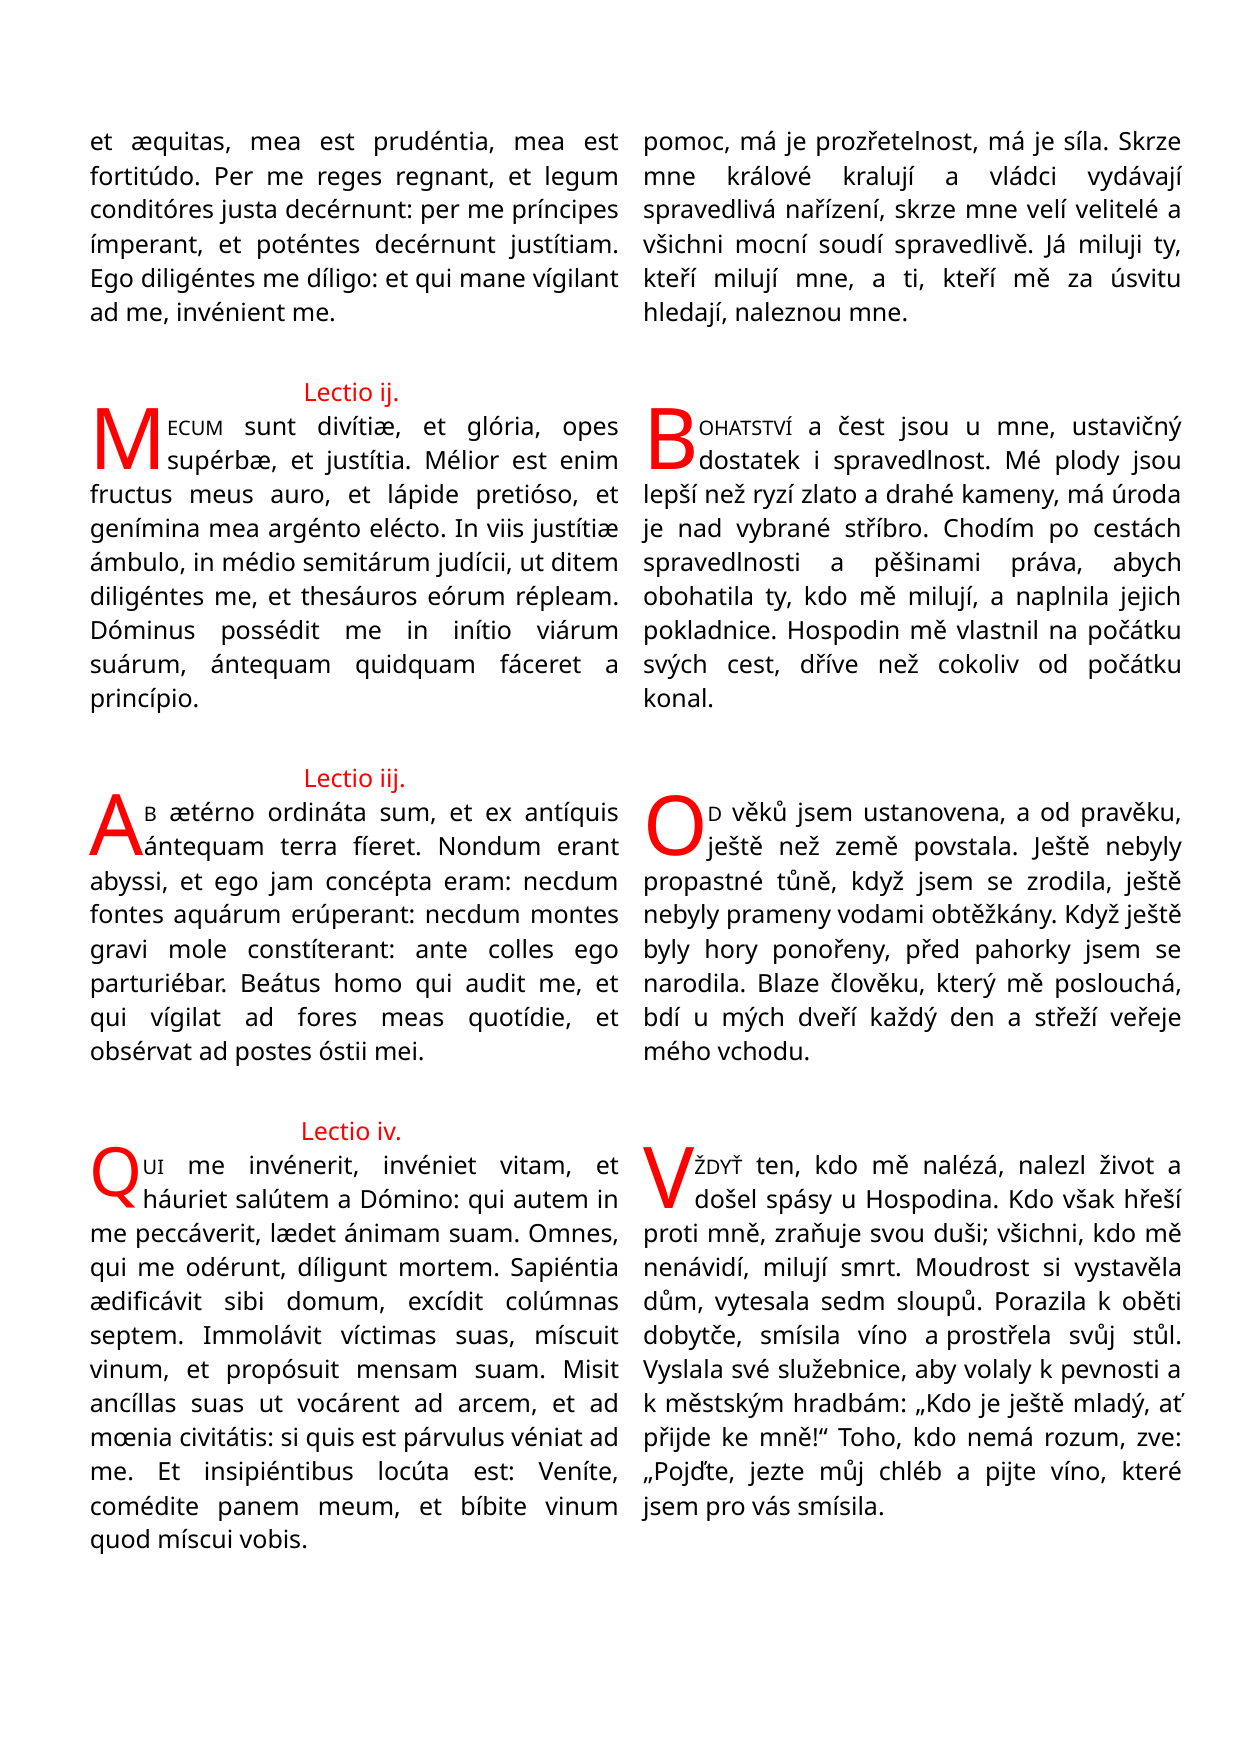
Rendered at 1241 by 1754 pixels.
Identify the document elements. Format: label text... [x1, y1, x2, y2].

table_cell Vždyť ten, kdo mě nalézá, nalezl život a došel spásy u Hospodina. Kdo však hřeší proti mně, zraňuje svou duši; všichni, kdo mě nenávidí, milují smrt. Moudrost si vystavěla dům, vytesala sedm sloupů. Porazila k oběti dobytče, smísila víno a prostřela svůj stůl. Vyslala své služebnice, aby volaly k pevnosti a k městským hradbám: „Kdo je ještě mladý, ať přijde ke mně!“ Toho, kdo nemá rozum, zve: „Pojďte, jezte můj chléb a pijte víno, které jsem pro vás smísila. [631, 1108, 1194, 1596]
table_cell Od věků jsem ustanovena, a od pravěku, ještě než země povstala. Ještě nebyly propastné tůně, když jsem se zrodila, ještě nebyly prameny vodami obtěžkány. Když ještě byly hory ponořeny, před pahorky jsem se narodila. Blaze člověku, který mě poslouchá, bdí u mých dveří každý den a střeží veřeje mého vchodu. [631, 755, 1194, 1107]
table_cell Já, Moudrost, přebývám v dobrém úmyslu, a jsem v myšlenkách vzdělaných. Bázeň před Hospodinem znamená nenávidět zlo; nenávidím povýšenost, pýchu, zlou cestu, a proradná ústa. U mne je rada i pohotová pomoc, má je prozřetelnost, má je síla. Skrze mne králové kralují a vládci vydávají spravedlivá nařízení, skrze mne velí velitelé a všichni mocní soudí spravedlivě. Já miluji ty, kteří milují mne, a ti, kteří mě za úsvitu hledají, naleznou mne. [631, 118, 1194, 368]
table_cell Bohatství a čest jsou u mne, ustavičný dostatek i spravedlnost. Mé plody jsou lepší než ryzí zlato a drahé kameny, má úroda je nad vybrané stříbro. Chodím po cestách spravedlnosti a pěšinami práva, abych obohatila ty, kdo mě milují, a naplnila jejich pokladnice. Hospodin mě vlastnil na počátku svých cest, dříve než cokoliv od počátku konal. [631, 369, 1194, 755]
table_cell In I. Nocturno De Parábolis Salomónis. Lectio j. Cap. 8. et 9. Ego sapiéntia hábito in consílio, et erudítis intérsum cogitatiónibus. Timor Dómini odit malum : arrogántiam, et supérbiam, et viam pravam, et os bilíngue detéstor. Meum est consílium, et æquitas, mea est prudéntia, mea est fortitúdo. Per me reges regnant, et legum conditóres justa decérnunt: per me príncipes ímperant, et poténtes decérnunt justítiam. Ego diligéntes me díligo: et qui mane vígilant ad me, invénient me. [78, 118, 631, 368]
table_cell Lectio iv. Qui me invénerit, invéniet vitam, et háuriet salútem a Dómino: qui autem in me peccáverit, lædet ánimam suam. Omnes, qui me odérunt, díligunt mortem. Sapiéntia ædificávit sibi domum, excídit colúmnas septem. Immolávit víctimas suas, míscuit vinum, et propósuit mensam suam. Misit ancíllas suas ut vocárent ad arcem, et ad mœnia civitátis: si quis est párvulus véniat ad me. Et insipiéntibus locúta est: Veníte, comédite panem meum, et bíbite vinum quod míscui vobis. [78, 1108, 631, 1596]
table_cell Lectio iij. Ab ætérno ordináta sum, et ex antíquis ántequam terra fíeret. Nondum erant abyssi, et ego jam concépta eram: necdum fontes aquárum erúperant: necdum montes gravi mole constíterant: ante colles ego parturiébar. Beátus homo qui audit me, et qui vígilat ad fores meas quotídie, et obsérvat ad postes óstii mei. [78, 755, 631, 1107]
table_cell Lectio ij. Mecum sunt divítiæ, et glória, opes supérbæ, et justítia. Mélior est enim fructus meus auro, et lápide pretióso, et genímina mea argénto elécto. In viis justítiæ ámbulo, in médio semitárum judícii, ut ditem diligéntes me, et thesáuros eórum répleam. Dóminus possédit me in inítio viárum suárum, ántequam quidquam fáceret a princípio. [78, 369, 631, 755]
